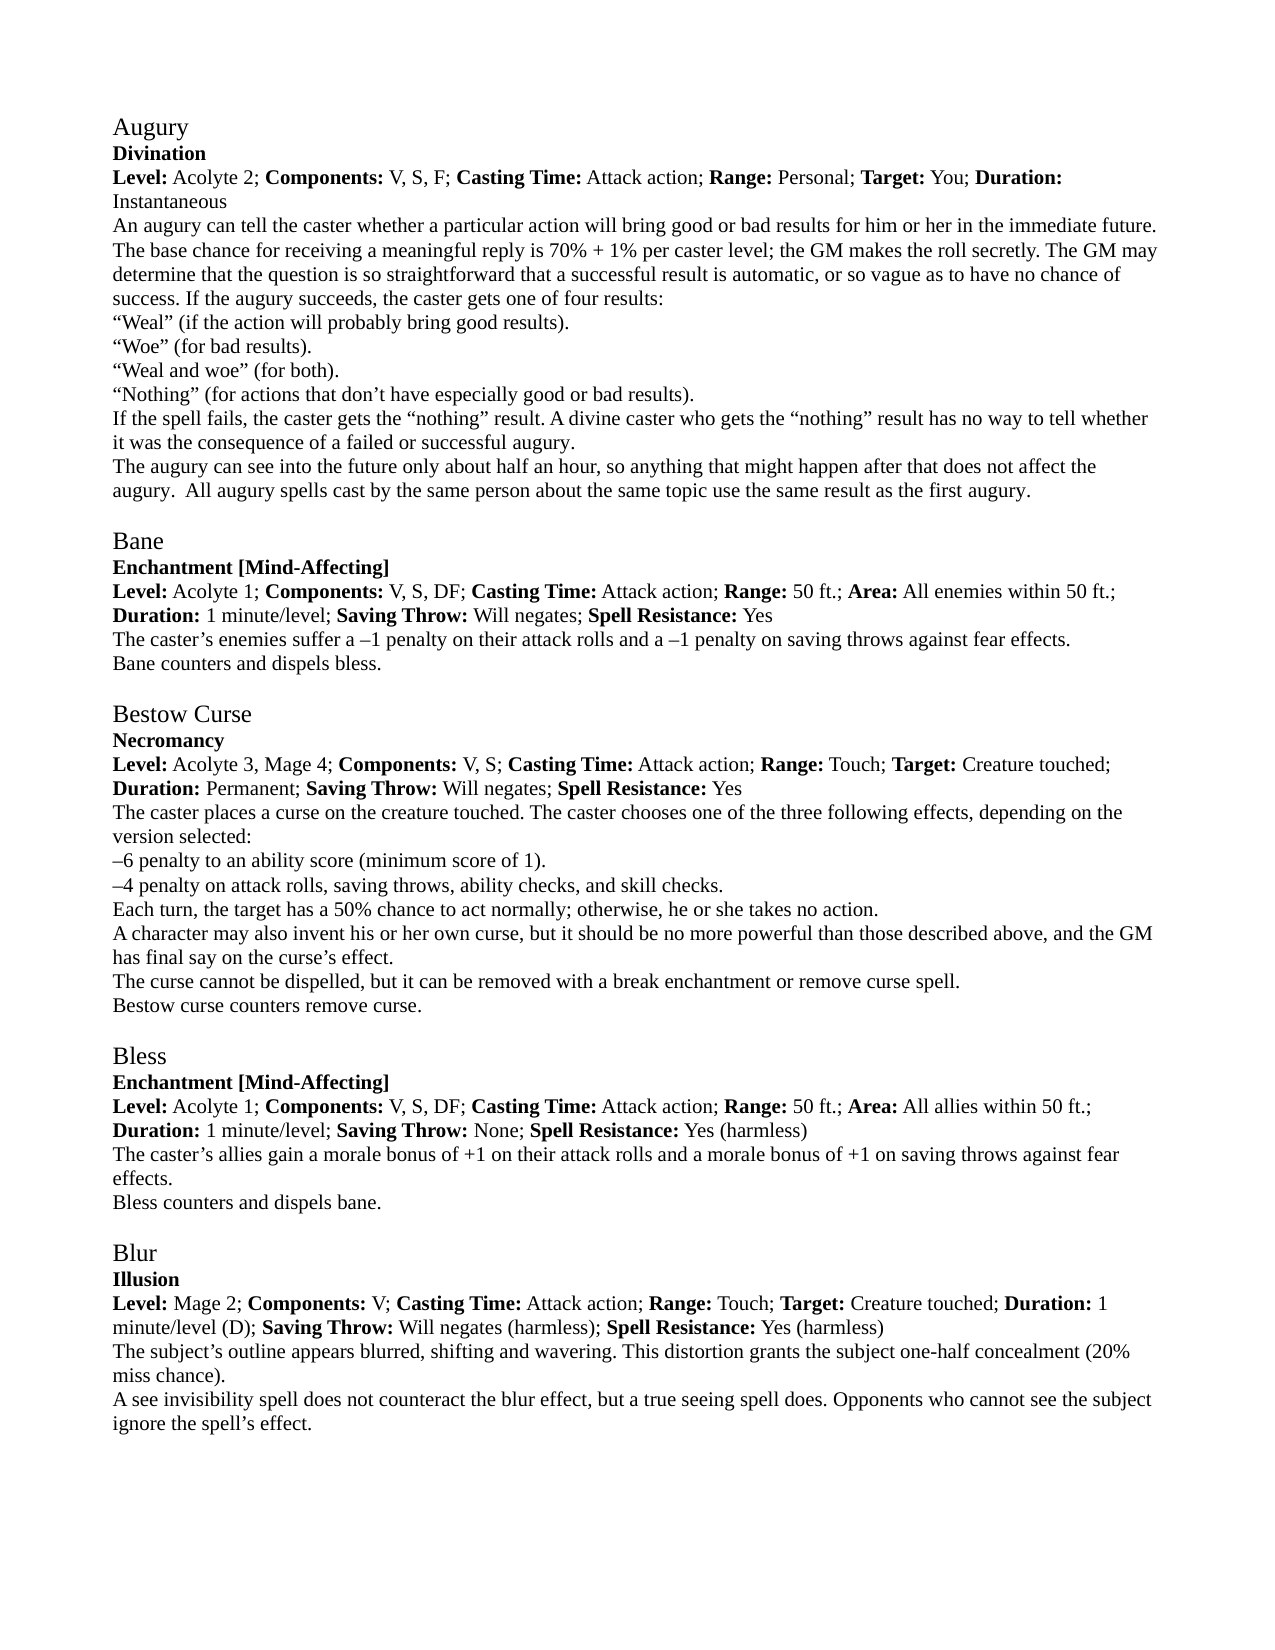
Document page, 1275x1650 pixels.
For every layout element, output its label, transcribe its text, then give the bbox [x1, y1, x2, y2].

text Bane counters and dispels bless. [112, 651, 1162, 675]
text “Woe” (for bad results). [112, 334, 1162, 358]
text A character may also invent his or her own curse, but it should be no more powerful than those described above, and the GM has final say on the curse’s effect. [112, 921, 1162, 969]
subtitle Divination [112, 141, 1162, 165]
subtitle Necromancy [112, 728, 1162, 752]
subtitle Enchantment [Mind-Affecting] [112, 1070, 1162, 1094]
text Level: Acolyte 1; Components: V, S, DF; Casting Time: Attack action; Range: 50 ft.; Area: All enemies within 50 ft.; Duration: 1 minute/level; Saving Throw: Will negates; Spell Resistance: Yes [112, 579, 1162, 627]
text “Weal and woe” (for both). [112, 358, 1162, 382]
text The augury can see into the future only about half an hour, so anything that might happen after that does not affect the augury. All augury spells cast by the same person about the same topic use the same result as the first augury. [112, 454, 1162, 502]
text Each turn, the target has a 50% chance to act normally; otherwise, he or she takes no action. [112, 897, 1162, 921]
text –6 penalty to an ability score (minimum score of 1). [112, 848, 1162, 872]
text Level: Acolyte 1; Components: V, S, DF; Casting Time: Attack action; Range: 50 ft.; Area: All allies within 50 ft.; Duration: 1 minute/level; Saving Throw: None; Spell Resistance: Yes (harmless) [112, 1094, 1162, 1142]
text The curse cannot be dispelled, but it can be removed with a break enchantment or remove curse spell. [112, 969, 1162, 993]
subtitle Augury [112, 112, 1162, 141]
text The base chance for receiving a meaningful reply is 70% + 1% per caster level; the GM makes the roll secretly. The GM may determine that the question is so straightforward that a successful result is automatic, or so vague as to have no chance of success. If the augury succeeds, the caster gets one of four results: [112, 237, 1162, 310]
text Level: Acolyte 3, Mage 4; Components: V, S; Casting Time: Attack action; Range: Touch; Target: Creature touched; Duration: Permanent; Saving Throw: Will negates; Spell Resistance: Yes [112, 752, 1162, 800]
text “Nothing” (for actions that don’t have especially good or bad results). [112, 382, 1162, 406]
subtitle Bless [112, 1041, 1162, 1070]
subtitle Illusion [112, 1267, 1162, 1291]
text “Weal” (if the action will probably bring good results). [112, 310, 1162, 334]
text Level: Acolyte 2; Components: V, S, F; Casting Time: Attack action; Range: Personal; Target: You; Duration: Instantaneous [112, 165, 1162, 213]
subtitle Blur [112, 1238, 1162, 1267]
text Bless counters and dispels bane. [112, 1190, 1162, 1214]
subtitle Bestow Curse [112, 699, 1162, 728]
text The caster’s allies gain a morale bonus of +1 on their attack rolls and a morale bonus of +1 on saving throws against fear effects. [112, 1142, 1162, 1190]
text Bestow curse counters remove curse. [112, 993, 1162, 1017]
text –4 penalty on attack rolls, saving throws, ability checks, and skill checks. [112, 872, 1162, 897]
text Level: Mage 2; Components: V; Casting Time: Attack action; Range: Touch; Target: Creature touched; Duration: 1 minute/level (D); Saving Throw: Will negates (harmless); Spell Resistance: Yes (harmless) [112, 1291, 1162, 1339]
text A see invisibility spell does not counteract the blur effect, but a true seeing spell does. Opponents who cannot see the subject ignore the spell’s effect. [112, 1387, 1162, 1435]
subtitle Enchantment [Mind-Affecting] [112, 555, 1162, 579]
text An augury can tell the caster whether a particular action will bring good or bad results for him or her in the immediate future. [112, 213, 1162, 237]
subtitle Bane [112, 526, 1162, 555]
text The subject’s outline appears blurred, shifting and wavering. This distortion grants the subject one-half concealment (20% miss chance). [112, 1339, 1162, 1387]
text The caster places a curse on the creature touched. The caster chooses one of the three following effects, depending on the version selected: [112, 800, 1162, 848]
text The caster’s enemies suffer a –1 penalty on their attack rolls and a –1 penalty on saving throws against fear effects. [112, 627, 1162, 651]
text If the spell fails, the caster gets the “nothing” result. A divine caster who gets the “nothing” result has no way to tell whether it was the consequence of a failed or successful augury. [112, 406, 1162, 454]
